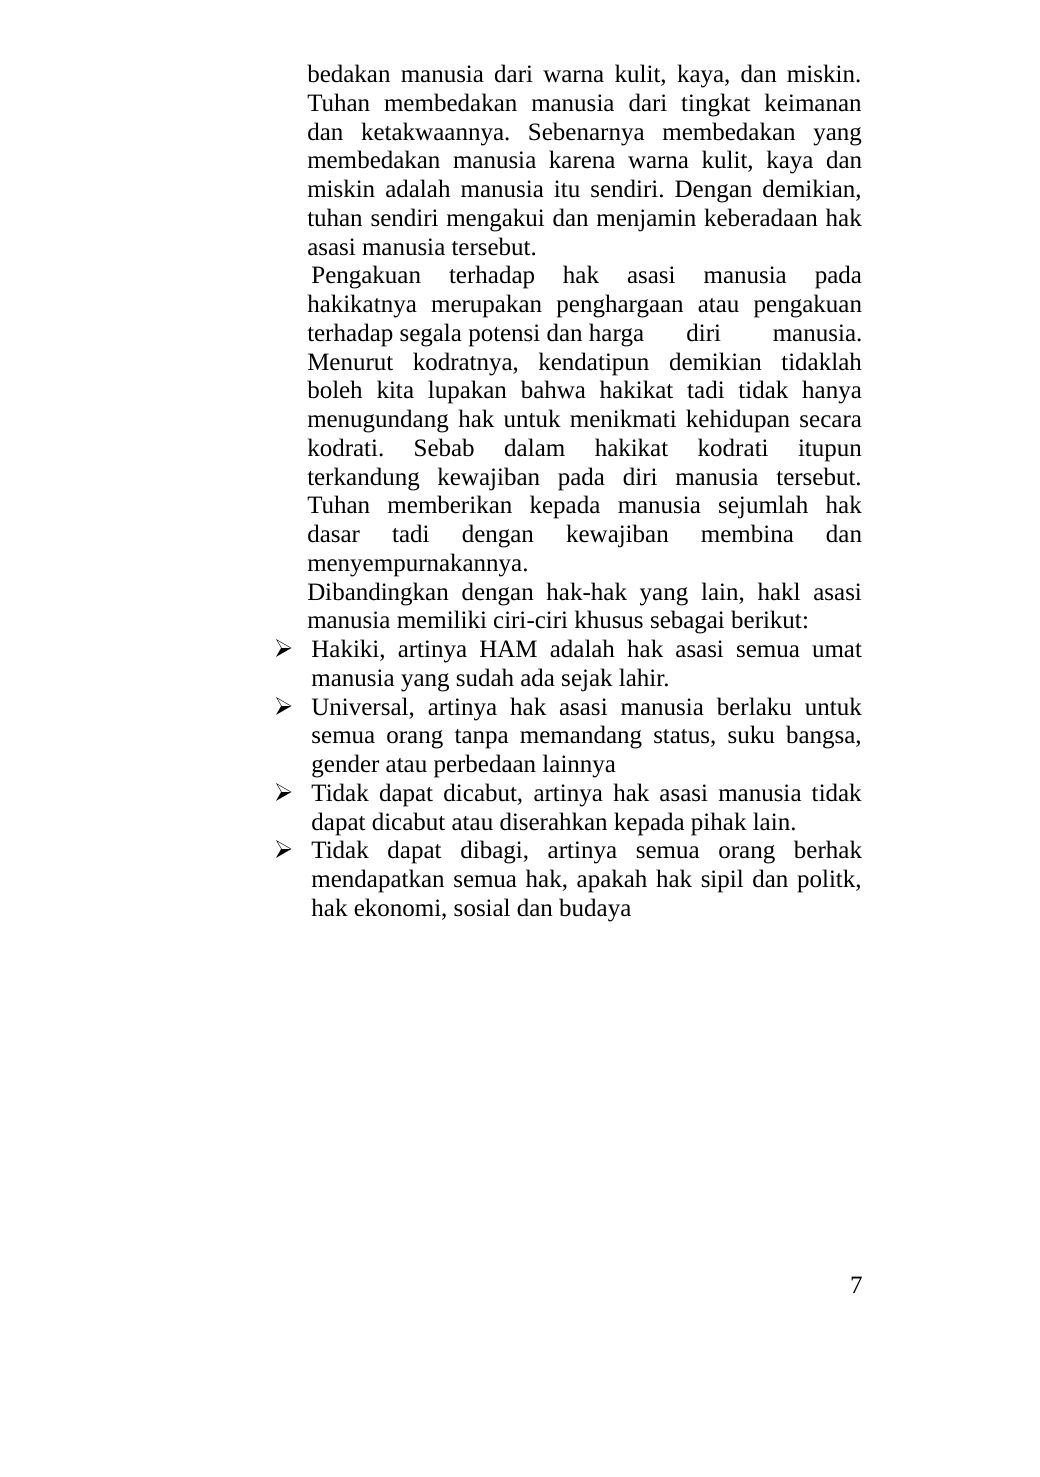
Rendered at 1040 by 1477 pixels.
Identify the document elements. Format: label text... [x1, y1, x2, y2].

list Tidak dapat dicabut, artinya hak asasi manusia tidak dapat dicabut atau diserahkan kepada pihak lain. [274, 778, 862, 835]
text Dibandingkan dengan hak-hak yang lain, hakl asasi manusia memiliki ciri-ciri khusus sebagai berikut: [307, 577, 862, 634]
text Pengakuan terhadap hak asasi manusia pada hakikatnya merupakan penghargaan atau pengakuan terhadap segala potensi dan harga diri manusia. Menurut kodratnya, kendatipun demikian tidaklah boleh kita lupakan bahwa hakikat tadi tidak hanya menugundang hak untuk menikmati kehidupan secara kodrati. Sebab dalam hakikat kodrati itupun terkandung kewajiban pada diri manusia tersebut. Tuhan memberikan kepada manusia sejumlah hak dasar tadi dengan kewajiban membina dan menyempurnakannya. [307, 260, 862, 577]
list Hakiki, artinya HAM adalah hak asasi semua umat manusia yang sudah ada sejak lahir. [274, 634, 862, 692]
list Tidak dapat dibagi, artinya semua orang berhak mendapatkan semua hak, apakah hak sipil dan politk, hak ekonomi, sosial dan budaya [274, 835, 862, 922]
text bedakan manusia dari warna kulit, kaya, dan miskin. Tuhan membedakan manusia dari tingkat keimanan dan ketakwaannya. Sebenarnya membedakan yang membedakan manusia karena warna kulit, kaya dan miskin adalah manusia itu sendiri. Dengan demikian, tuhan sendiri mengakui dan menjamin keberadaan hak asasi manusia tersebut. [307, 59, 862, 260]
list Universal, artinya hak asasi manusia berlaku untuk semua orang tanpa memandang status, suku bangsa, gender atau perbedaan lainnya [274, 692, 862, 778]
